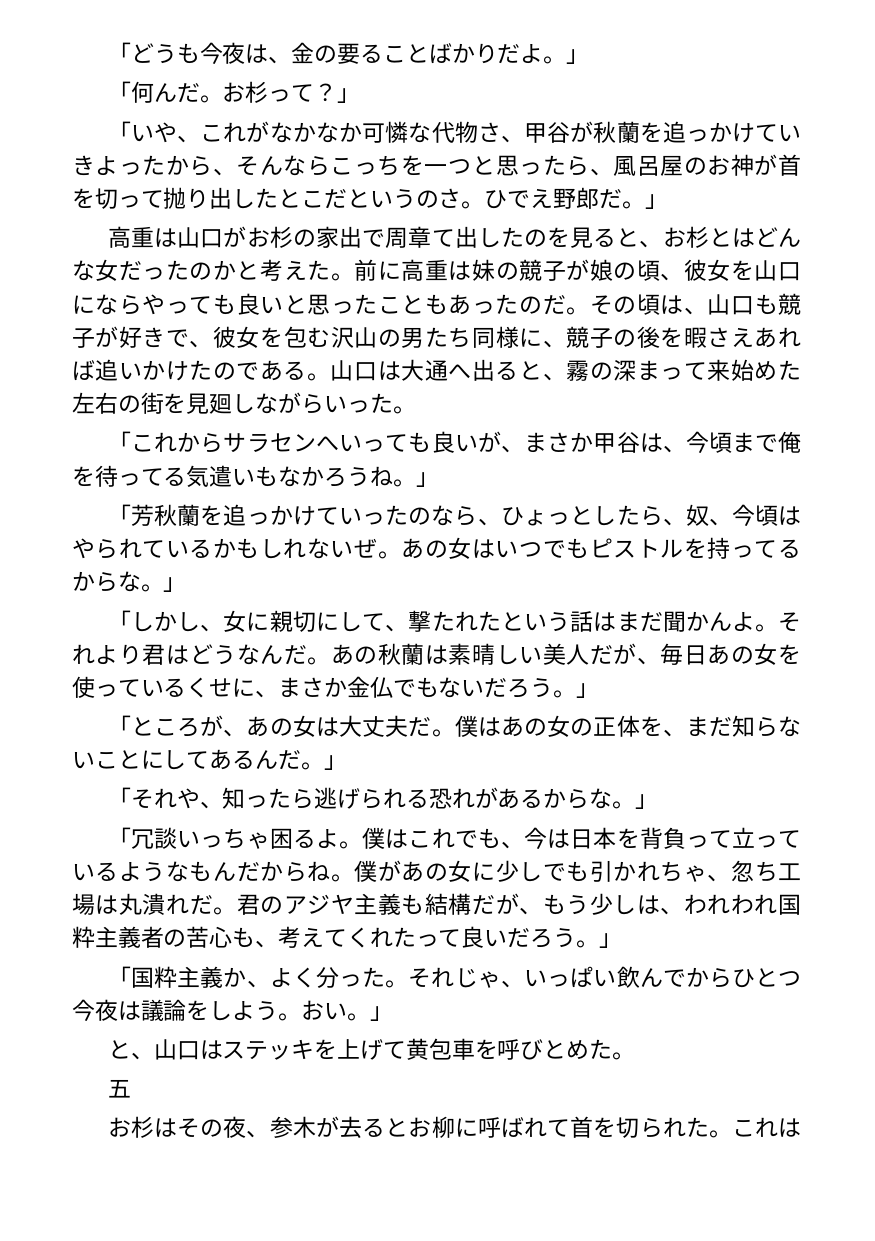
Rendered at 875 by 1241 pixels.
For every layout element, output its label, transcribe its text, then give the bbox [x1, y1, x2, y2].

text 「国粋主義か、よく分った。それじゃ、いっぱい飲んでからひとつ今夜は議論をしよう。おい。」 [72, 959, 802, 1026]
text 高重は山口がお杉の家出で周章て出したのを見ると、お杉とはどんな女だったのかと考えた。前に高重は妹の競子が娘の頃、彼女を山口にならやっても良いと思ったこともあったのだ。その頃は、山口も競子が好きで、彼女を包む沢山の男たち同様に、競子の後を暇さえあれば追いかけたのである。山口は大通へ出ると、霧の深まって来始めた左右の街を見廻しながらいった。 [72, 220, 802, 419]
text お杉はその夜、参木が去るとお柳に呼ばれて首を切られた。これは [72, 1110, 802, 1143]
text 「しかし、女に親切にして、撃たれたという話はまだ聞かんよ。それより君はどうなんだ。あの秋蘭は素晴しい美人だが、毎日あの女を使っているくせに、まさか金仏でもないだろう。」 [72, 603, 802, 703]
text 「どうも今夜は、金の要ることばかりだよ。」 [72, 36, 802, 69]
text 「これからサラセンへいっても良いが、まさか甲谷は、今頃まで俺を待ってる気遣いもなかろうね。」 [72, 425, 802, 492]
text 「それや、知ったら逃げられる恐れがあるからな。」 [72, 781, 802, 814]
text 「いや、これがなかなか可憐な代物さ、甲谷が秋蘭を追っかけていきよったから、そんならこっちを一つと思ったら、風呂屋のお神が首を切って抛り出したとこだというのさ。ひでえ野郎だ。」 [72, 114, 802, 214]
text 「何んだ。お杉って？」 [72, 75, 802, 108]
text 「冗談いっちゃ困るよ。僕はこれでも、今は日本を背負って立っているようなもんだからね。僕があの女に少しでも引かれちゃ、忽ち工場は丸潰れだ。君のアジヤ主義も結構だが、もう少しは、われわれ国粋主義者の苦心も、考えてくれたって良いだろう。」 [72, 821, 802, 953]
text 「ところが、あの女は大丈夫だ。僕はあの女の正体を、まだ知らないことにしてあるんだ。」 [72, 709, 802, 775]
text 五 [72, 1071, 802, 1104]
text 「芳秋蘭を追っかけていったのなら、ひょっとしたら、奴、今頃はやられているかもしれないぜ。あの女はいつでもピストルを持ってるからな。」 [72, 498, 802, 597]
text と、山口はステッキを上げて黄包車を呼びとめた。 [72, 1032, 802, 1065]
